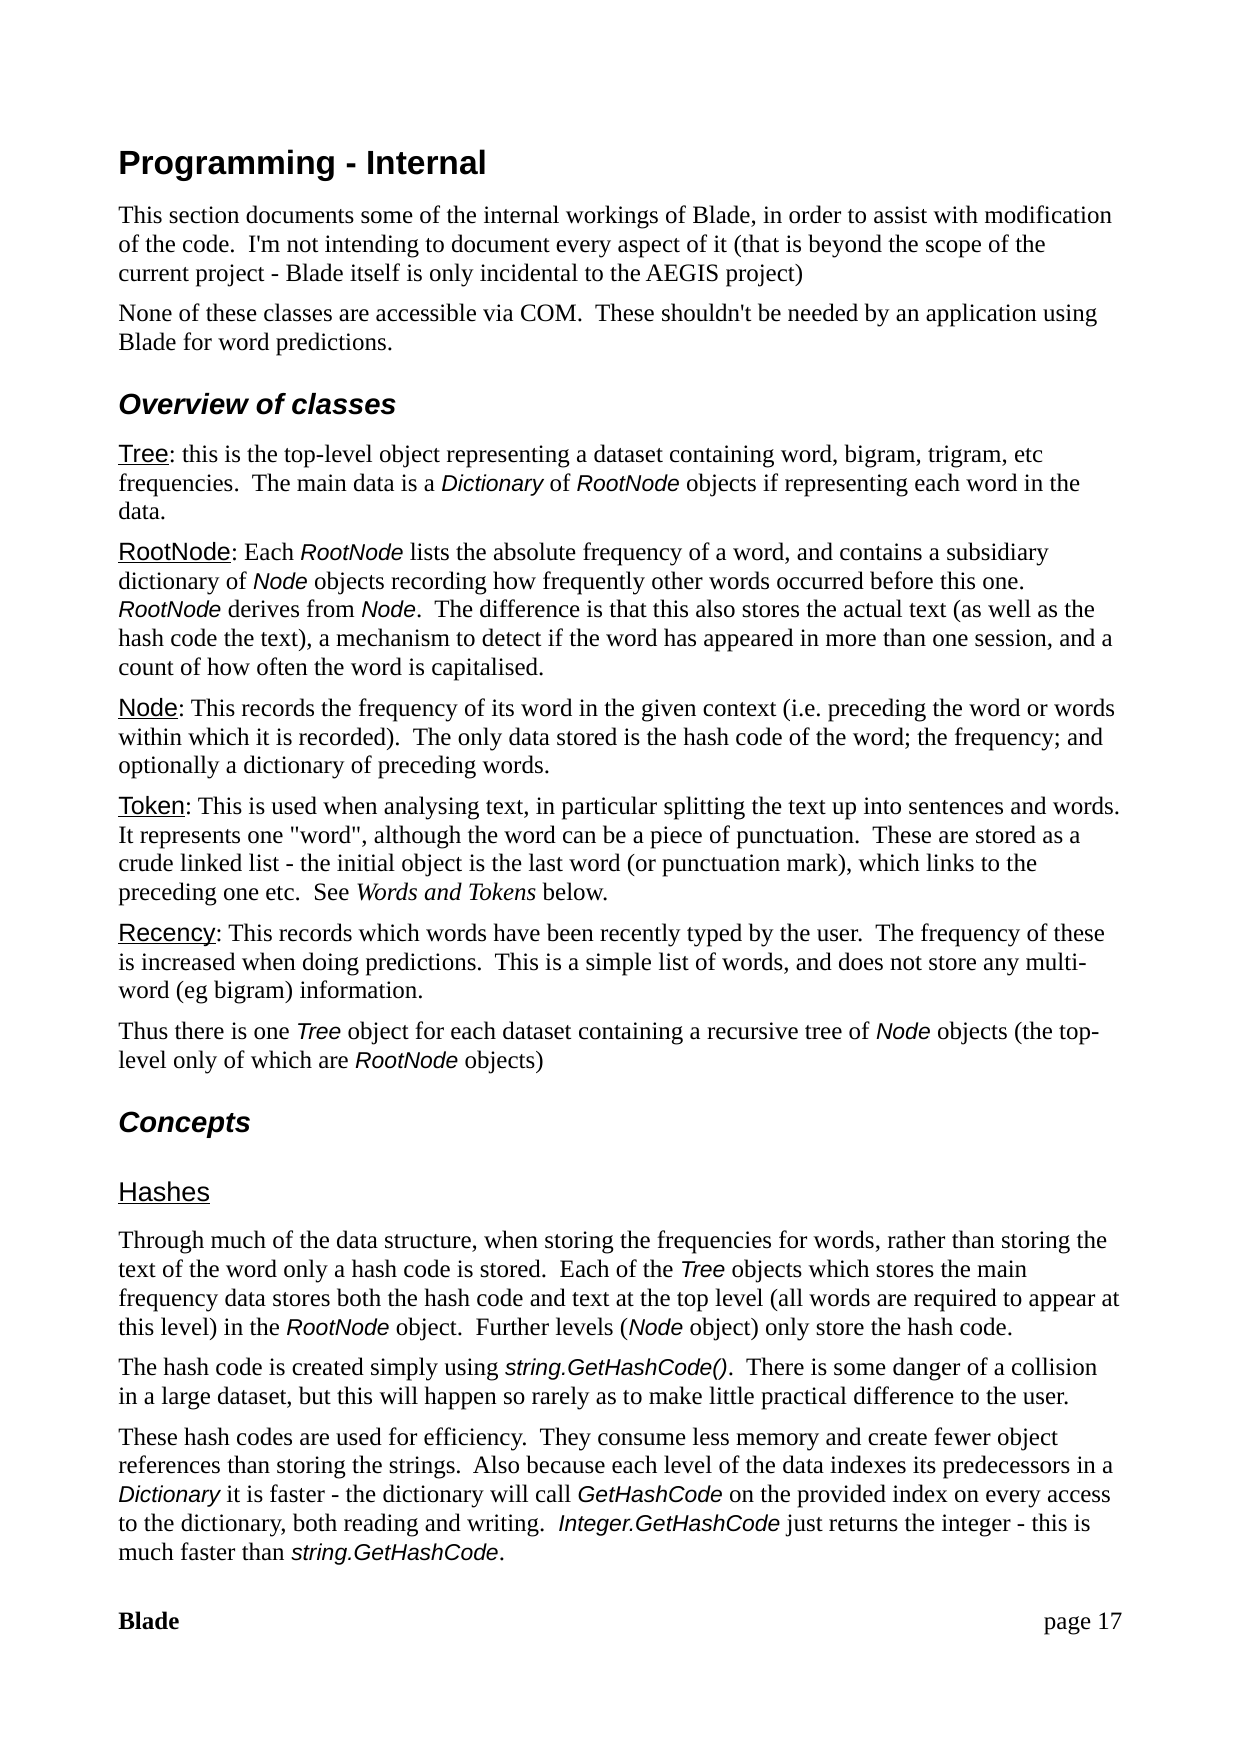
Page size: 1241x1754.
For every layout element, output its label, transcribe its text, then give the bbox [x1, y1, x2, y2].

subtitle Overview of classes [118, 387, 1122, 420]
text Through much of the data structure, when storing the frequencies for words, rather than storing the text of the word only a hash code is stored. Each of the Tree objects which stores the main frequency data stores both the hash code and text at the top level (all words are required to appear at this level) in the RootNode object. Further levels (Node object) only store the hash code. [118, 1225, 1122, 1340]
text Tree: this is the top-level object representing a dataset containing word, bigram, trigram, etc frequencies. The main data is a Dictionary of RootNode objects if representing each word in the data. [118, 439, 1122, 525]
text This section documents some of the internal workings of Blade, in order to assist with modification of the code. I'm not intending to document every aspect of it (that is beyond the scope of the current project - Blade itself is only incidental to the AEGIS project) [118, 200, 1122, 286]
text Thus there is one Tree object for each dataset containing a recursive tree of Node objects (the top-level only of which are RootNode objects) [118, 1016, 1122, 1074]
text Token: This is used when analysing text, in particular splitting the text up into sentences and words. It represents one "word", although the word can be a piece of punctuation. These are stored as a crude linked list - the initial object is the last word (or punctuation mark), which links to the preceding one etc. See Words and Tokens below. [118, 791, 1122, 906]
text RootNode: Each RootNode lists the absolute frequency of a word, and contains a subsidiary dictionary of Node objects recording how frequently other words occurred before this one. RootNode derives from Node. The difference is that this also stores the actual text (as well as the hash code the text), a mechanism to detect if the word has appeared in more than one session, and a count of how often the word is capitalised. [118, 537, 1122, 681]
subtitle Hashes [118, 1176, 1122, 1207]
subtitle Concepts [118, 1104, 1122, 1138]
text Node: This records the frequency of its word in the given context (i.e. preceding the word or words within which it is recorded). The only data stored is the hash code of the word; the frequency; and optionally a dictionary of preceding words. [118, 693, 1122, 779]
text None of these classes are accessible via COM. These shouldn't be needed by an application using Blade for word predictions. [118, 298, 1122, 356]
text Recency: This records which words have been recently typed by the user. The frequency of these is increased when doing predictions. This is a simple list of words, and does not store any multi-word (eg bigram) information. [118, 918, 1122, 1004]
text These hash codes are used for efficiency. They consume less memory and create fewer object references than storing the strings. Also because each level of the data indexes its predecessors in a Dictionary it is faster - the dictionary will call GetHashCode on the provided index on every access to the dictionary, both reading and writing. Integer.GetHashCode just returns the integer - this is much faster than string.GetHashCode. [118, 1422, 1122, 1565]
text The hash code is created simply using string.GetHashCode(). There is some danger of a collision in a large dataset, but this will happen so rarely as to make little practical difference to the user. [118, 1352, 1122, 1410]
subtitle Programming - Internal [118, 143, 1122, 182]
